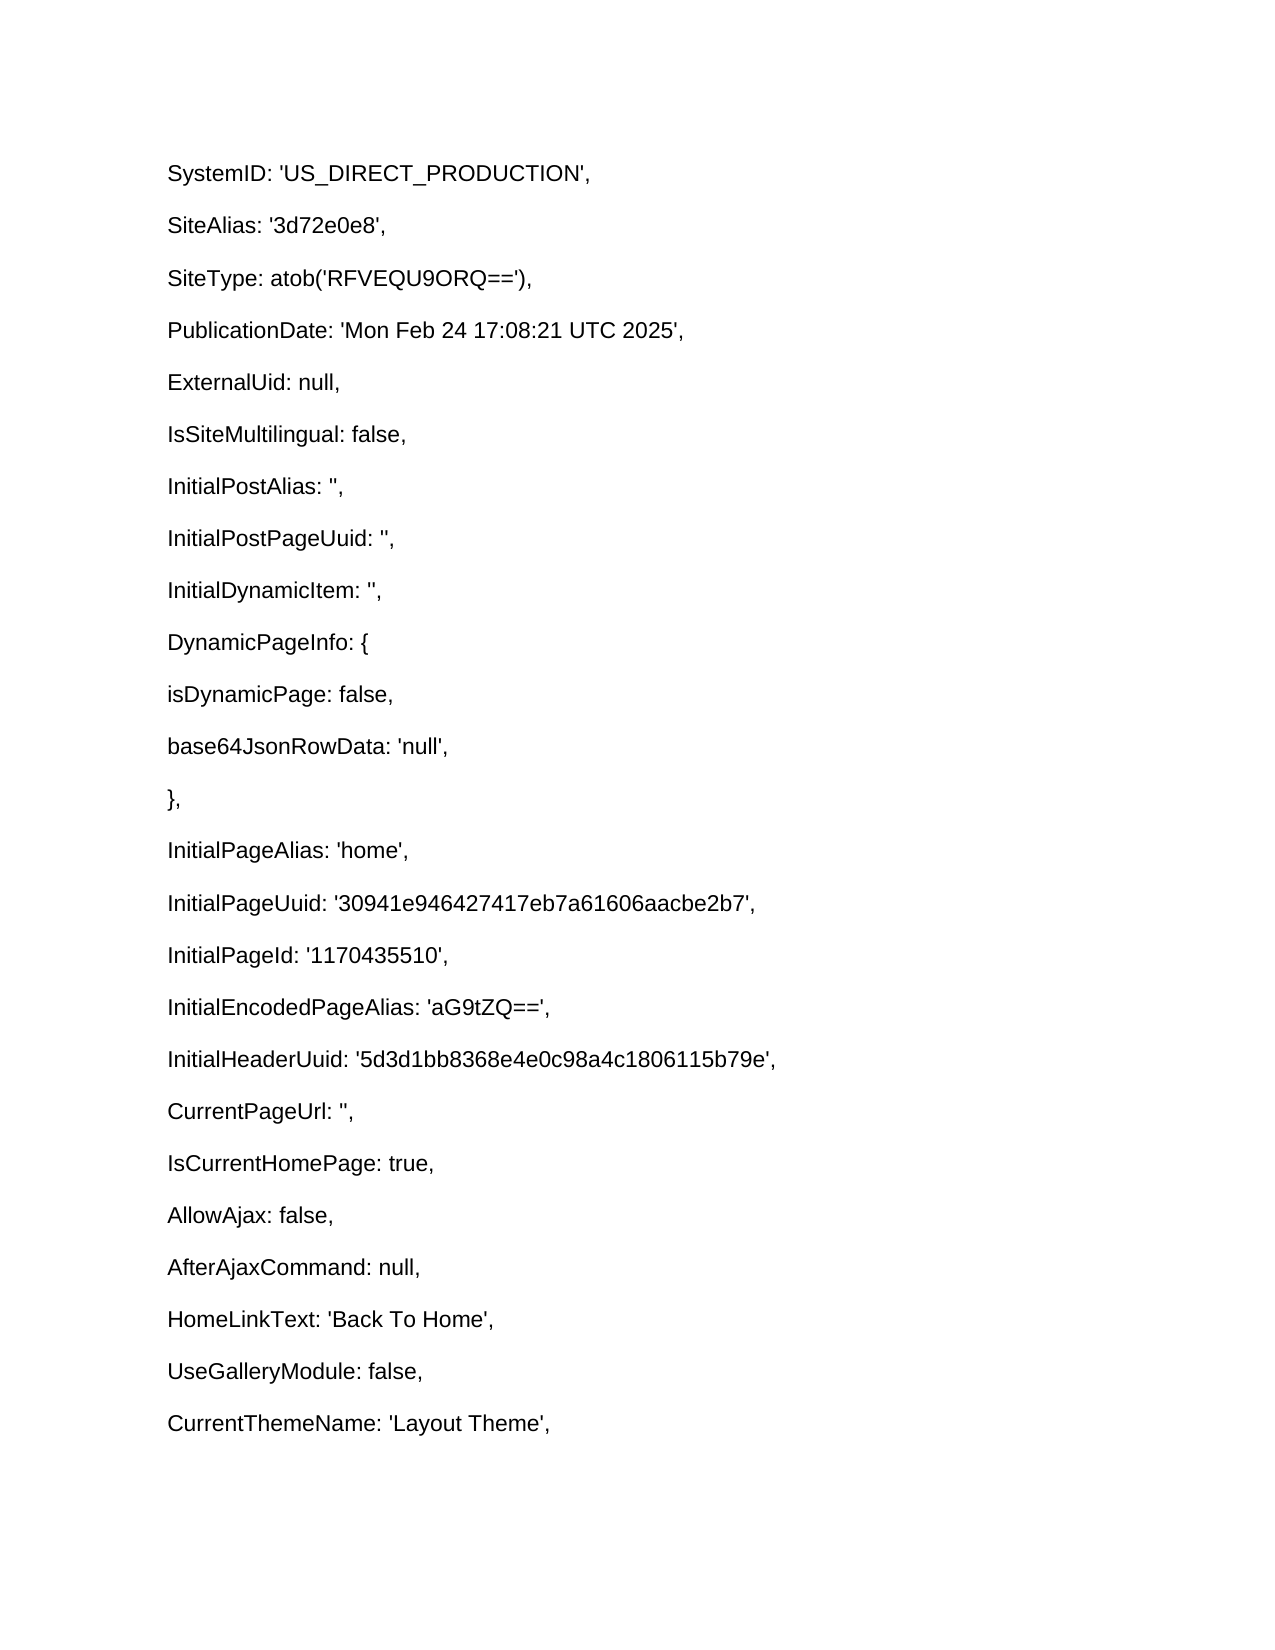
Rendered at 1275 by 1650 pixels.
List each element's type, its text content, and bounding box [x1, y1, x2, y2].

table_cell CurrentThemeName: 'Layout Theme', [157, 1400, 1125, 1452]
table_cell [150, 1035, 157, 1087]
table_cell [150, 463, 157, 514]
table_cell base64JsonRowData: 'null', [157, 723, 1125, 775]
table_cell PublicationDate: 'Mon Feb 24 17:08:21 UTC 2025', [157, 306, 1125, 358]
table_cell IsSiteMultilingual: false, [157, 410, 1125, 462]
table_cell [150, 619, 157, 671]
table_cell [150, 150, 157, 202]
table_cell SiteAlias: '3d72e0e8', [157, 202, 1125, 254]
table_cell InitialHeaderUuid: '5d3d1bb8368e4e0c98a4c1806115b79e', [157, 1035, 1125, 1087]
table_cell InitialPostAlias: '', [157, 463, 1125, 514]
table_cell ExternalUid: null, [157, 358, 1125, 410]
table_cell }, [157, 775, 1125, 827]
table_cell [150, 358, 157, 410]
table_cell [150, 254, 157, 306]
table_cell [150, 1348, 157, 1400]
table_cell CurrentPageUrl: '', [157, 1088, 1125, 1139]
table_cell SystemID: 'US_DIRECT_PRODUCTION', [157, 150, 1125, 202]
table_cell InitialEncodedPageAlias: 'aG9tZQ==', [157, 983, 1125, 1035]
table_cell [150, 1244, 157, 1296]
table_cell [150, 515, 157, 567]
table_cell SiteType: atob('RFVEQU9ORQ=='), [157, 254, 1125, 306]
table_cell [150, 567, 157, 619]
table_cell InitialDynamicItem: '', [157, 567, 1125, 619]
table_cell [150, 306, 157, 358]
table_cell [150, 775, 157, 827]
table_cell [150, 1192, 157, 1244]
table_cell [150, 723, 157, 775]
table_cell [150, 1400, 157, 1452]
table_cell AfterAjaxCommand: null, [157, 1244, 1125, 1296]
table_cell [150, 1296, 157, 1348]
table_cell [150, 931, 157, 983]
table_cell [150, 202, 157, 254]
table_cell [150, 879, 157, 931]
table_cell [150, 1140, 157, 1192]
table_cell UseGalleryModule: false, [157, 1348, 1125, 1400]
table_cell [150, 983, 157, 1035]
table_cell isDynamicPage: false, [157, 671, 1125, 723]
table_cell [150, 410, 157, 462]
table_cell InitialPostPageUuid: '', [157, 515, 1125, 567]
table_cell InitialPageAlias: 'home', [157, 827, 1125, 879]
table_cell IsCurrentHomePage: true, [157, 1140, 1125, 1192]
table_cell [150, 1088, 157, 1139]
table_cell [150, 827, 157, 879]
table_cell AllowAjax: false, [157, 1192, 1125, 1244]
table_cell InitialPageId: '1170435510', [157, 931, 1125, 983]
table_cell [150, 671, 157, 723]
table_cell HomeLinkText: 'Back To Home', [157, 1296, 1125, 1348]
table_cell InitialPageUuid: '30941e946427417eb7a61606aacbe2b7', [157, 879, 1125, 931]
table_cell DynamicPageInfo: { [157, 619, 1125, 671]
